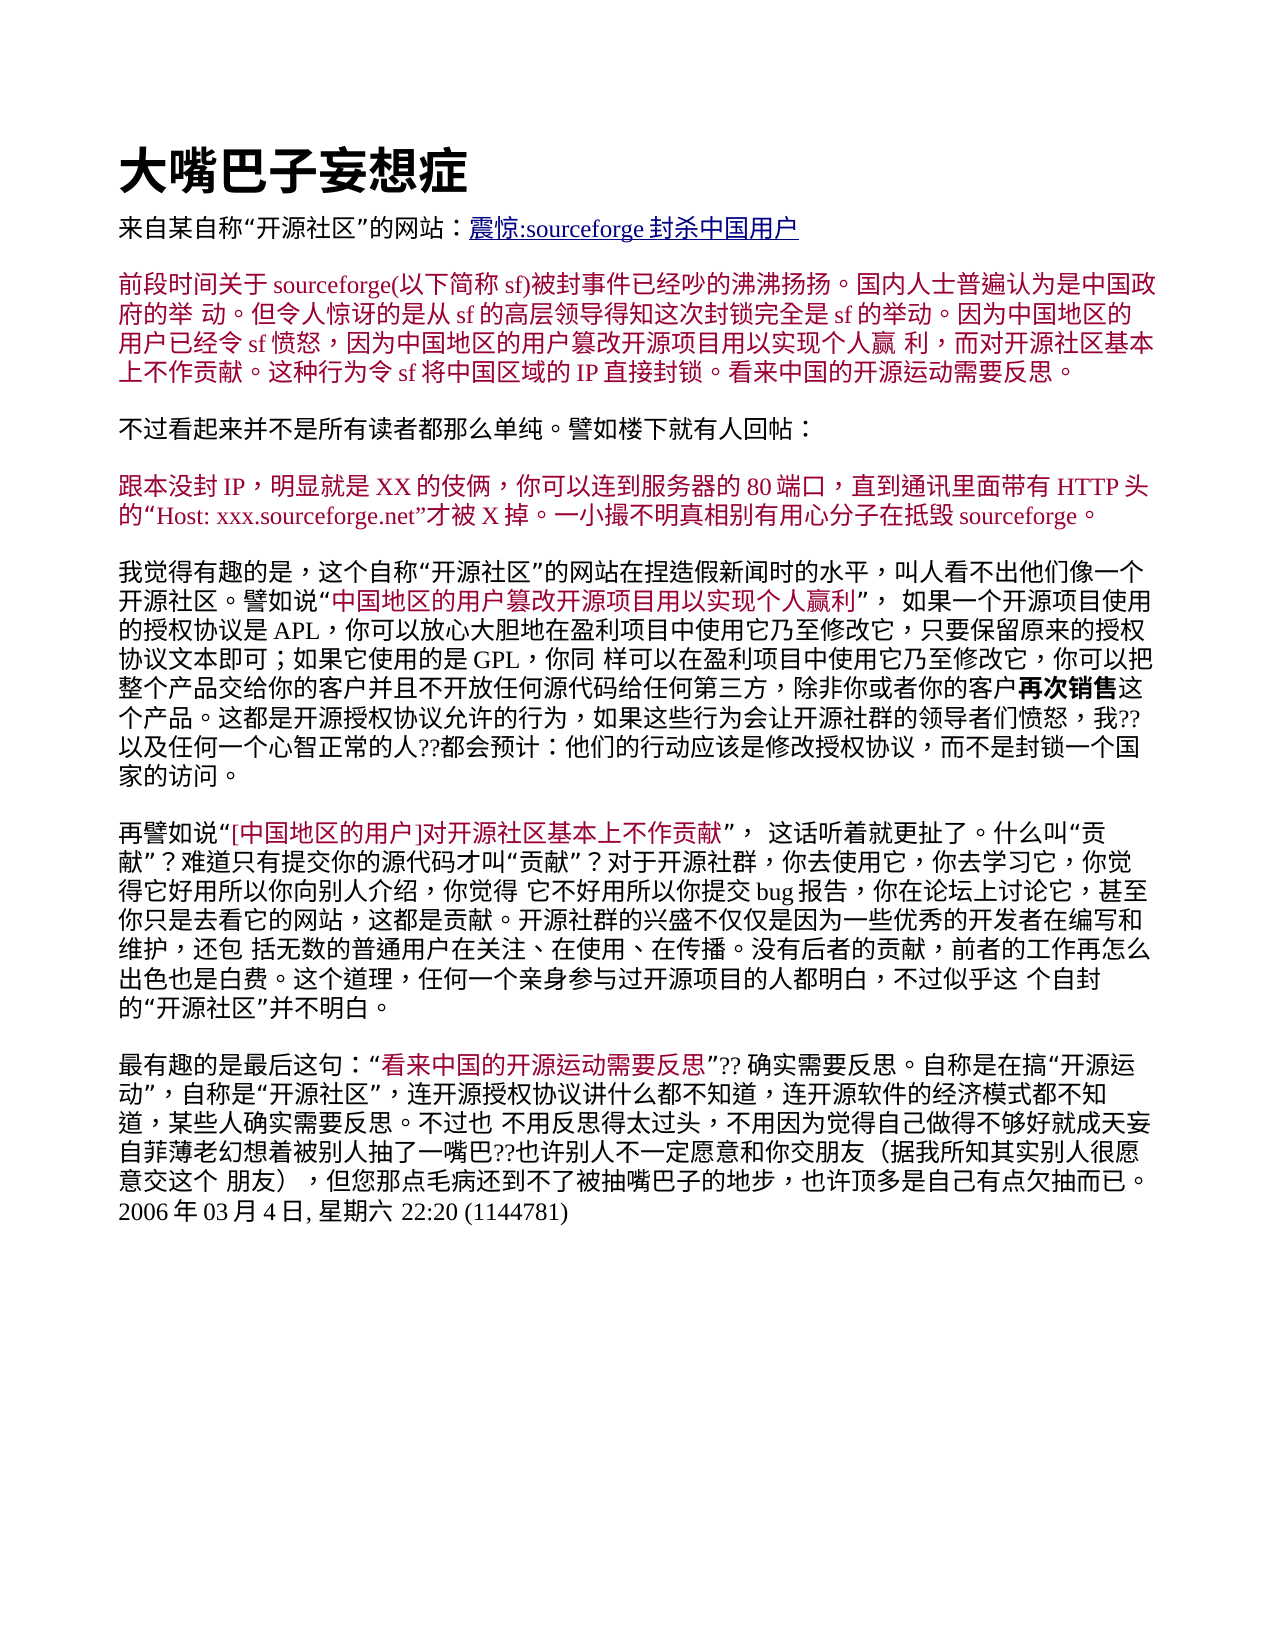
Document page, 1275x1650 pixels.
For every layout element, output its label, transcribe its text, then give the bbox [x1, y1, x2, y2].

text 来自某自称“开源社区”的网站：震惊:sourceforge封杀中国用户 前段时间关于sourceforge(以下简称sf)被封事件已经吵的沸沸扬扬。国内人士普遍认为是中国政府的举 动。但令人惊讶的是从sf的高层领导得知这次封锁完全是sf的举动。因为中国地区的用户已经令sf愤怒，因为中国地区的用户篡改开源项目用以实现个人赢 利，而对开源社区基本上不作贡献。这种行为令sf将中国区域的IP直接封锁。看来中国的开源运动需要反思。 不过看起来并不是所有读者都那么单纯。譬如楼下就有人回帖： 跟本没封IP，明显就是XX的伎俩，你可以连到服务器的80端口，直到通讯里面带有HTTP头的“Host: xxx.sourceforge.net”才被X掉。一小撮不明真相别有用心分子在抵毁sourceforge。 我觉得有趣的是，这个自称“开源社区”的网站在捏造假新闻时的水平，叫人看不出他们像一个开源社区。譬如说“中国地区的用户篡改开源项目用以实现个人赢利”， 如果一个开源项目使用的授权协议是APL，你可以放心大胆地在盈利项目中使用它乃至修改它，只要保留原来的授权协议文本即可；如果它使用的是GPL，你同 样可以在盈利项目中使用它乃至修改它，你可以把整个产品交给你的客户并且不开放任何源代码给任何第三方，除非你或者你的客户再次销售这个产品。这都是开源授权协议允许的行为，如果这些行为会让开源社群的领导者们愤怒，我??以及任何一个心智正常的人??都会预计：他们的行动应该是修改授权协议，而不是封锁一个国家的访问。 再譬如说“[中国地区的用户]对开源社区基本上不作贡献”， 这话听着就更扯了。什么叫“贡献”？难道只有提交你的源代码才叫“贡献”？对于开源社群，你去使用它，你去学习它，你觉得它好用所以你向别人介绍，你觉得 它不好用所以你提交bug报告，你在论坛上讨论它，甚至你只是去看它的网站，这都是贡献。开源社群的兴盛不仅仅是因为一些优秀的开发者在编写和维护，还包 括无数的普通用户在关注、在使用、在传播。没有后者的贡献，前者的工作再怎么出色也是白费。这个道理，任何一个亲身参与过开源项目的人都明白，不过似乎这 个自封的“开源社区”并不明白。 最有趣的是最后这句：“看来中国的开源运动需要反思”?? 确实需要反思。自称是在搞“开源运动”，自称是“开源社区”，连开源授权协议讲什么都不知道，连开源软件的经济模式都不知道，某些人确实需要反思。不过也 不用反思得太过头，不用因为觉得自己做得不够好就成天妄自菲薄老幻想着被别人抽了一嘴巴??也许别人不一定愿意和你交朋友（据我所知其实别人很愿意交这个 朋友），但您那点毛病还到不了被抽嘴巴子的地步，也许顶多是自己有点欠抽而已。 [118, 214, 1157, 1197]
text 2006年03月4日, 星期六 22:20 (1144781) [118, 1197, 1157, 1226]
subtitle 大嘴巴子妄想症 [118, 143, 1157, 201]
